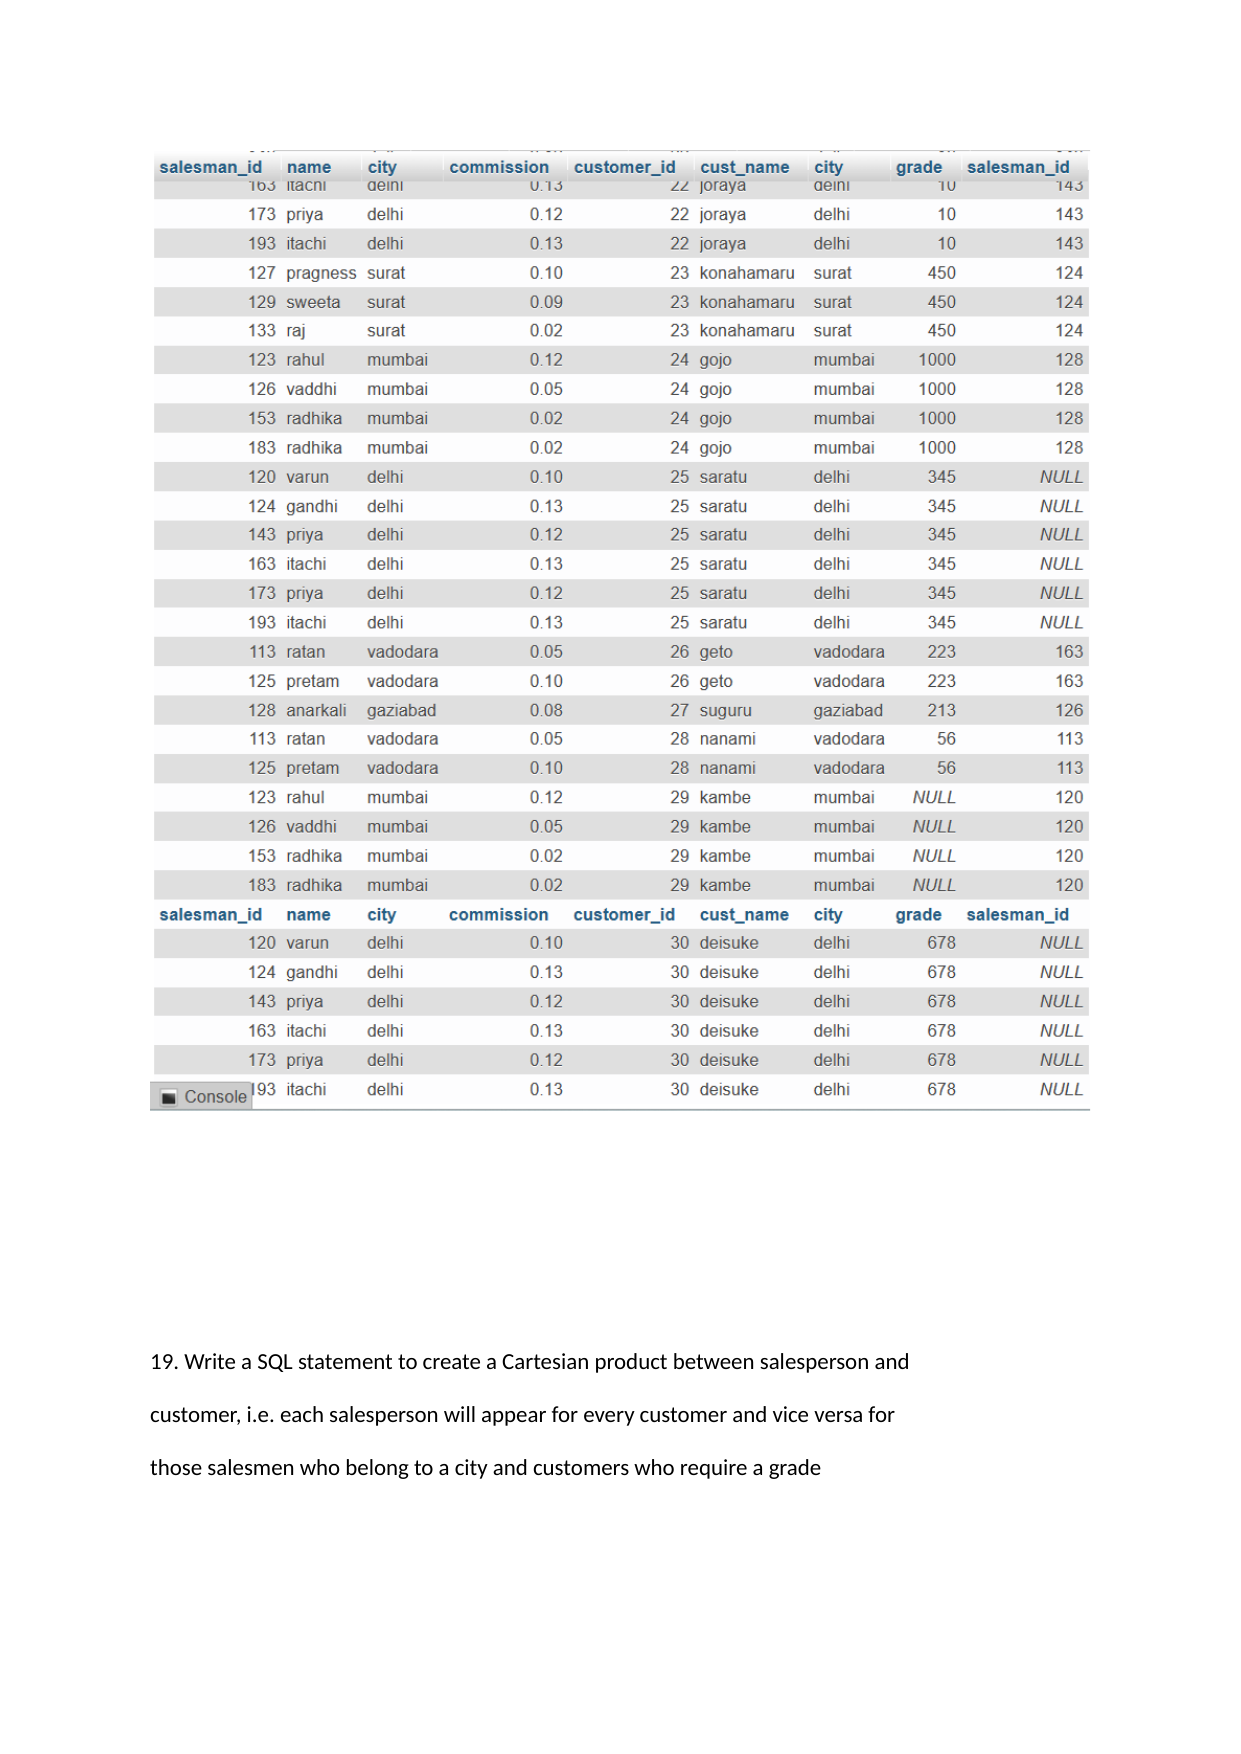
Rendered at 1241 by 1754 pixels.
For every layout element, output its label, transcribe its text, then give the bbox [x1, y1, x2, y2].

text those salesmen who belong to a city and customers who require a grade [150, 1453, 1090, 1481]
picture [150, 150, 1091, 1111]
text customer, i.e. each salesperson will appear for every customer and vice versa for [150, 1400, 1090, 1428]
text 19. Write a SQL statement to create a Cartesian product between salesperson and [150, 1347, 1090, 1375]
